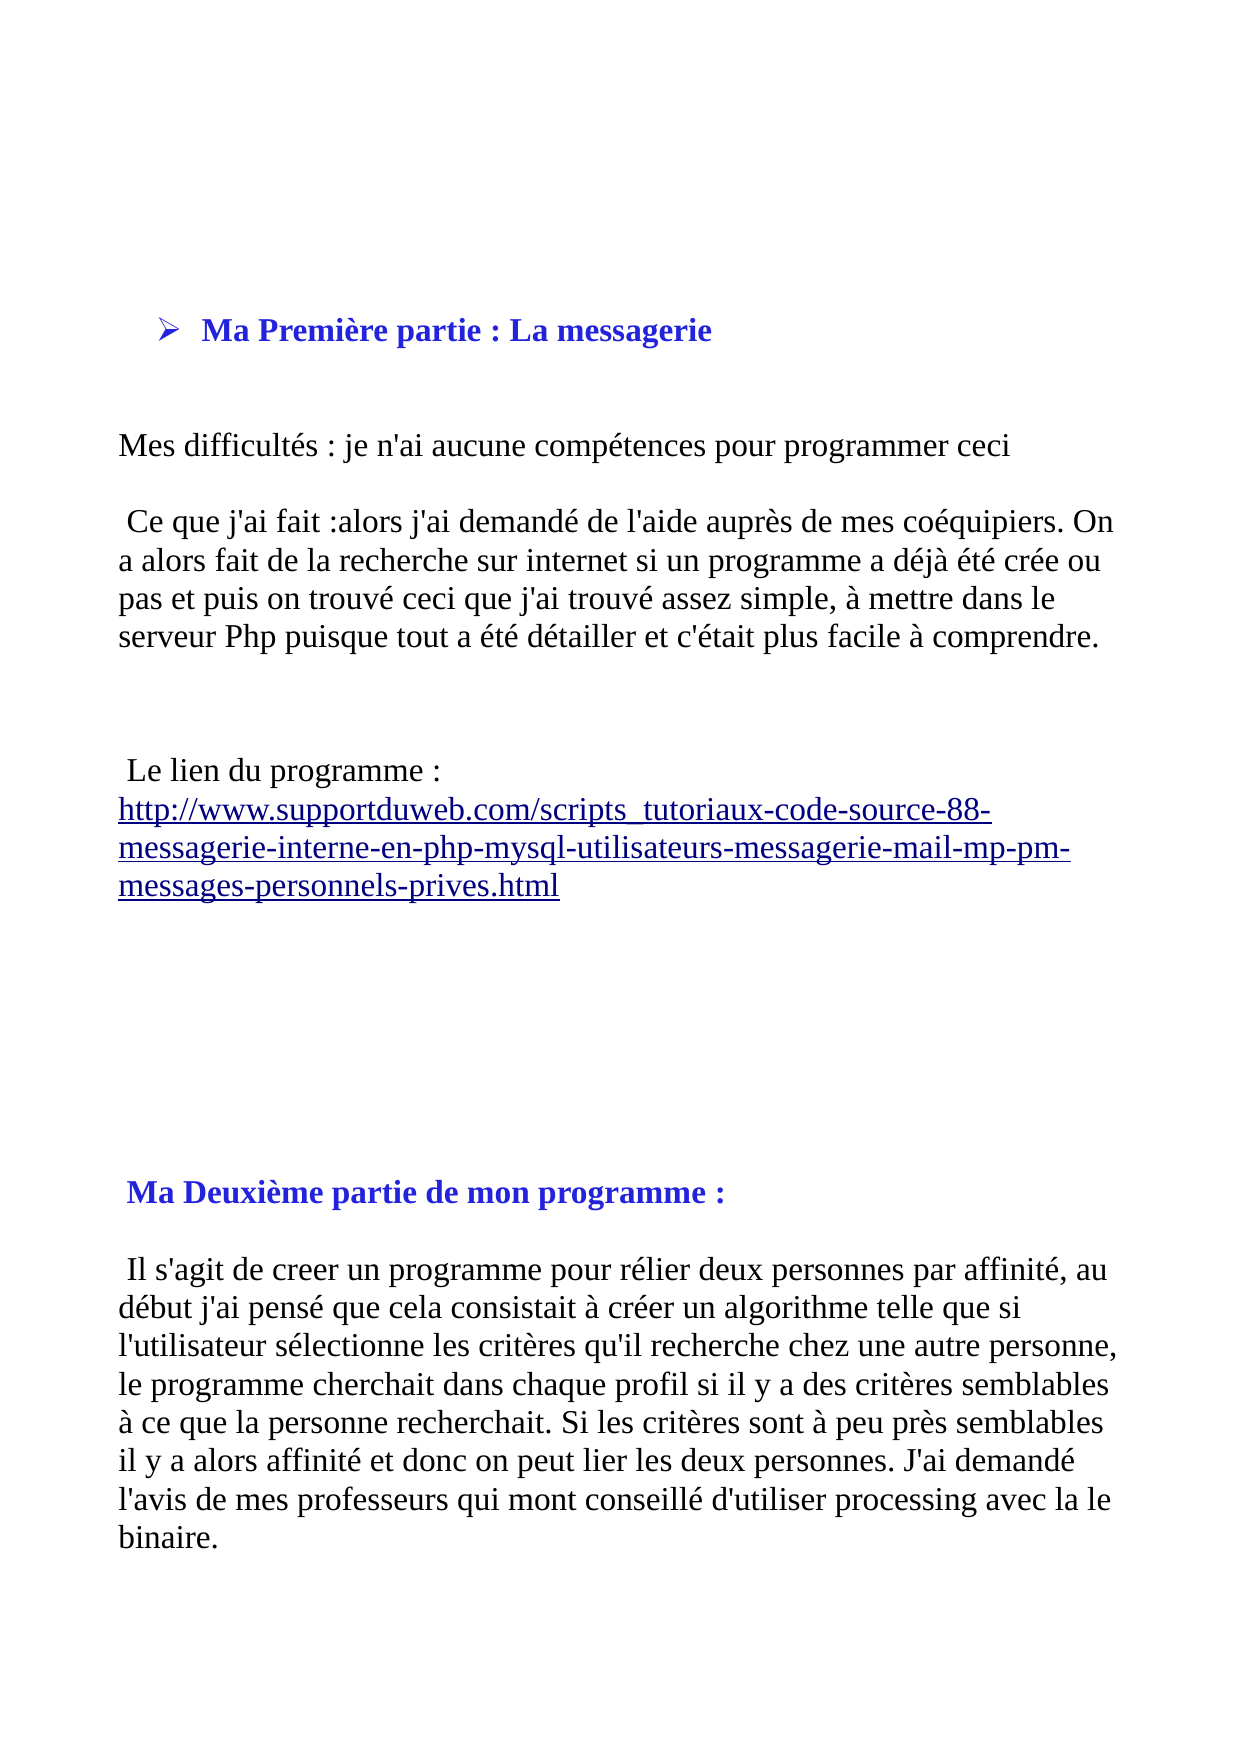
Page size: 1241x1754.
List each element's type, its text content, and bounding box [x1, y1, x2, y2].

text Mes difficultés : je n'ai aucune compétences pour programmer ceci [118, 425, 1122, 463]
text Le lien du programme : [118, 751, 1122, 789]
text Il s'agit de creer un programme pour rélier deux personnes par affinité, au début j'ai pensé que cela consistait à créer un algorithme telle que si l'utilisateur sélectionne les critères qu'il recherche chez une autre personne, le programme cherchait dans chaque profil si il y a des critères semblables à ce que la personne recherchait. Si les critères sont à peu près semblables il y a alors affinité et donc on peut lier les deux personnes. J'ai demandé l'avis de mes professeurs qui mont conseillé d'utiliser processing avec la le binaire. [118, 1249, 1122, 1556]
text Ma Deuxième partie de mon programme : [118, 1172, 1122, 1211]
text http://www.supportduweb.com/scripts_tutoriaux-code-source-88-messagerie-interne-en-php-mysql-utilisateurs-messagerie-mail-mp-pm-messages-personnels-prives.html [118, 789, 1122, 904]
list Ma Première partie : La messagerie [156, 310, 1122, 348]
text Ce que j'ai fait :alors j'ai demandé de l'aide auprès de mes coéquipiers. On a alors fait de la recherche sur internet si un programme a déjà été crée ou pas et puis on trouvé ceci que j'ai trouvé assez simple, à mettre dans le serveur Php puisque tout a été détailler et c'était plus facile à comprendre. [118, 501, 1122, 655]
